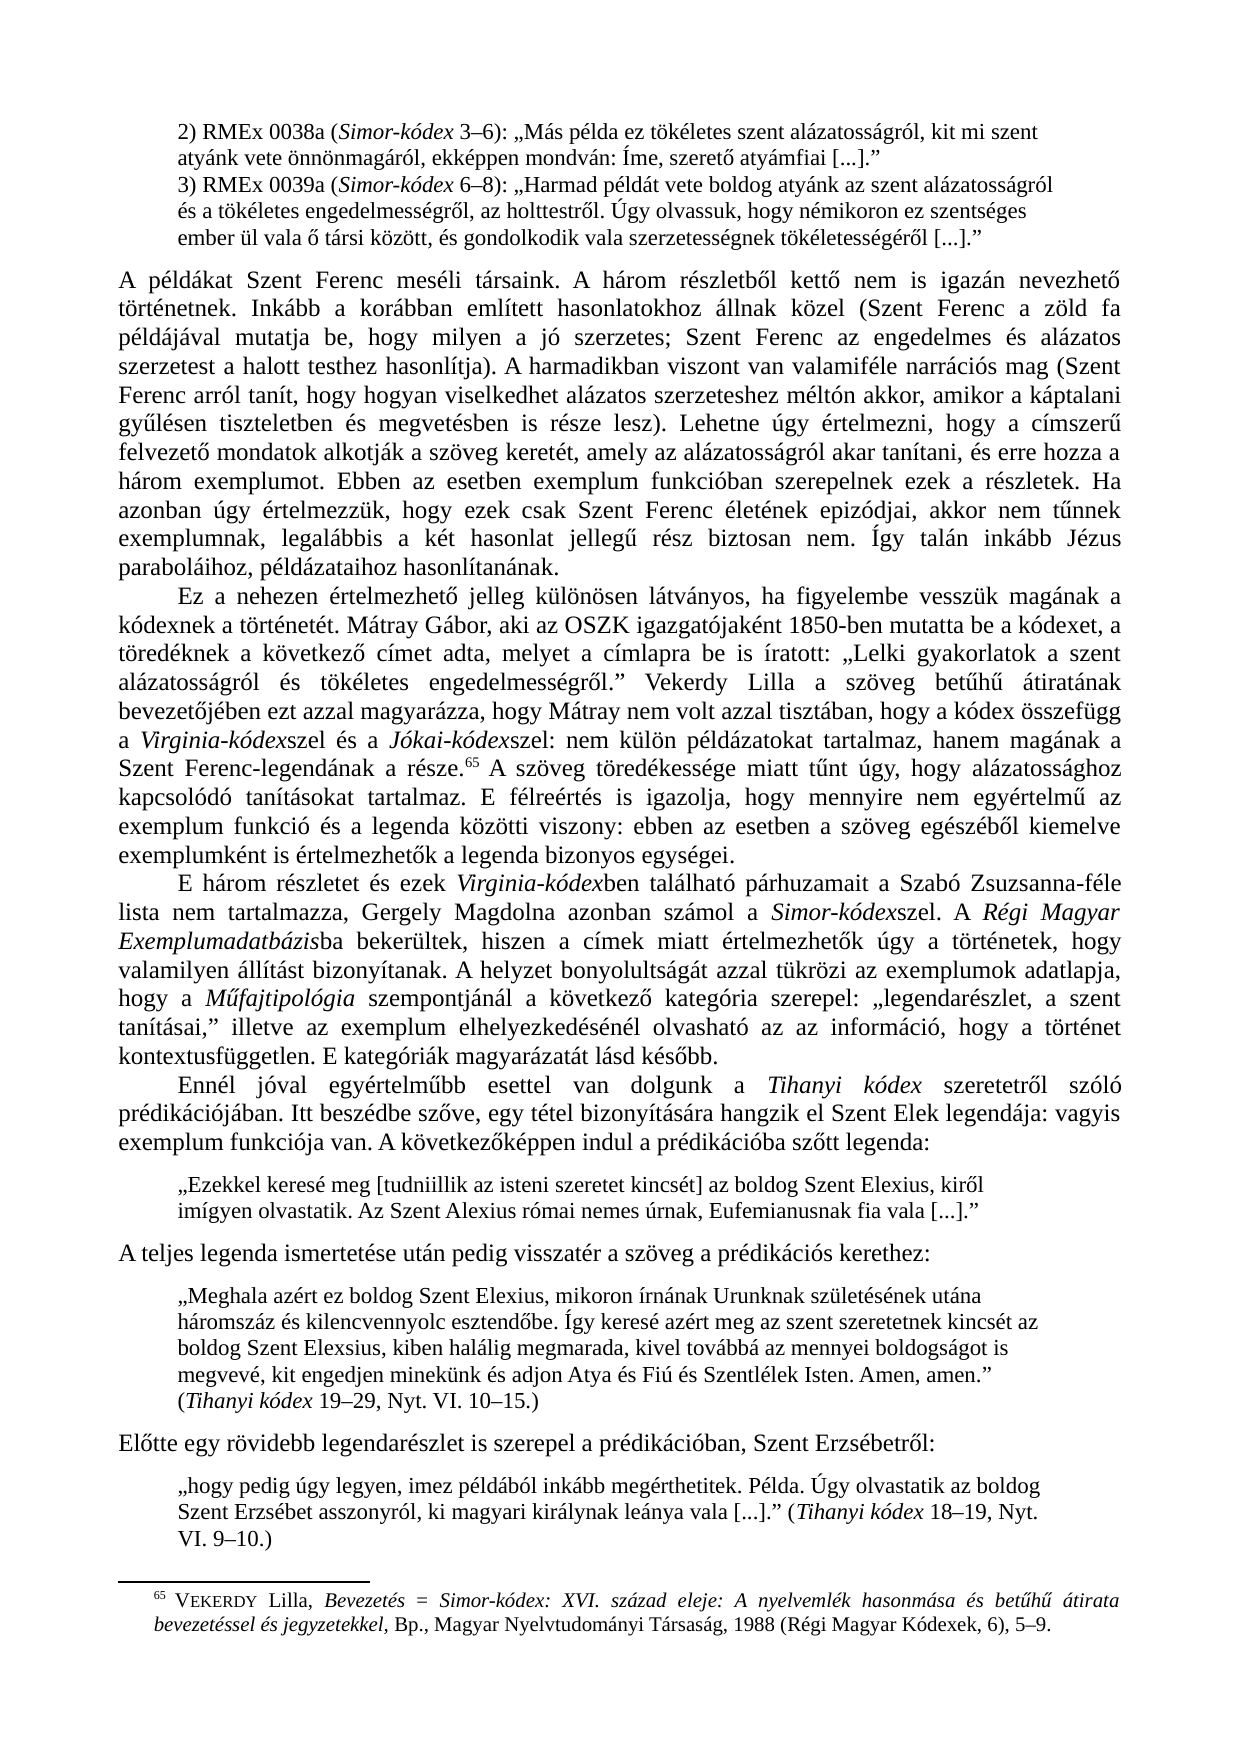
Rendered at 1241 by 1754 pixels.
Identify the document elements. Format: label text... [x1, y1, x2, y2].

text 2) RMEx 0038a (Simor-kódex 3–6): „Más példa ez tökéletes szent alázatosságról, kit mi szent atyánk vete önnönmagáról, ekképpen mondván: Íme, szerető atyámfiai [...].” [177, 118, 1063, 171]
text Előtte egy rövidebb legendarészlet is szerepel a prédikációban, Szent Erzsébetről: [118, 1428, 1122, 1457]
text „Ezekkel keresé meg [tudniillik az isteni szeretet kincsét] az boldog Szent Elexius, kiről imígyen olvastatik. Az Szent Alexius római nemes úrnak, Eufemianusnak fia vala [...].” [177, 1171, 1063, 1223]
text „hogy pedig úgy legyen, imez példából inkább megérthetitek. Példa. Úgy olvastatik az boldog Szent Erzsébet asszonyról, ki magyari királynak leánya vala [...].” (Tihanyi kódex 18–19, Nyt. VI. 9–10.) [177, 1472, 1063, 1551]
text Ez a nehezen értelmezhető jelleg különösen látványos, ha figyelembe vesszük magának a kódexnek a történetét. Mátray Gábor, aki az OSZK igazgatójaként 1850-ben mutatta be a kódexet, a töredéknek a következő címet adta, melyet a címlapra be is íratott: „Lelki gyakorlatok a szent alázatosságról és tökéletes engedelmességről.” Vekerdy Lilla a szöveg betűhű átiratának bevezetőjében ezt azzal magyarázza, hogy Mátray nem volt azzal tisztában, hogy a kódex összefügg a Virginia-kódexszel és a Jókai-kódexszel: nem külön példázatokat tartalmaz, hanem magának a Szent Ferenc-legendának a része. A szöveg töredékessége miatt tűnt úgy, hogy alázatossághoz kapcsolódó tanításokat tartalmaz. E félreértés is igazolja, hogy mennyire nem egyértelmű az exemplum funkció és a legenda közötti viszony: ebben az esetben a szöveg egészéből kiemelve exemplumként is értelmezhetők a legenda bizonyos egységei. [118, 581, 1122, 868]
text A teljes legenda ismertetése után pedig visszatér a szöveg a prédikációs kerethez: [118, 1238, 1122, 1267]
text E három részletet és ezek Virginia-kódexben található párhuzamait a Szabó Zsuzsanna-féle lista nem tartalmazza, Gergely Magdolna azonban számol a Simor-kódexszel. A Régi Magyar Exemplumadatbázisba bekerültek, hiszen a címek miatt értelmezhetők úgy a történetek, hogy valamilyen állítást bizonyítanak. A helyzet bonyolultságát azzal tükrözi az exemplumok adatlapja, hogy a Műfajtipológia szempontjánál a következő kategória szerepel: „legendarészlet, a szent tanításai,” illetve az exemplum elhelyezkedésénél olvasható az az információ, hogy a történet kontextusfüggetlen. E kategóriák magyarázatát lásd később. [118, 868, 1122, 1070]
text Ennél jóval egyértelműbb esettel van dolgunk a Tihanyi kódex szeretetről szóló prédikációjában. Itt beszédbe szőve, egy tétel bizonyítására hangzik el Szent Elek legendája: vagyis exemplum funkciója van. A következőképpen indul a prédikációba szőtt legenda: [118, 1070, 1122, 1156]
text A példákat Szent Ferenc meséli társaink. A három részletből kettő nem is igazán nevezhető történetnek. Inkább a korábban említett hasonlatokhoz állnak közel (Szent Ferenc a zöld fa példájával mutatja be, hogy milyen a jó szerzetes; Szent Ferenc az engedelmes és alázatos szerzetest a halott testhez hasonlítja). A harmadikban viszont van valamiféle narrációs mag (Szent Ferenc arról tanít, hogy hogyan viselkedhet alázatos szerzeteshez méltón akkor, amikor a káptalani gyűlésen tiszteletben és megvetésben is része lesz). Lehetne úgy értelmezni, hogy a címszerű felvezető mondatok alkotják a szöveg keretét, amely az alázatosságról akar tanítani, és erre hozza a három exemplumot. Ebben az esetben exemplum funkcióban szerepelnek ezek a részletek. Ha azonban úgy értelmezzük, hogy ezek csak Szent Ferenc életének epizódjai, akkor nem tűnnek exemplumnak, legalábbis a két hasonlat jellegű rész biztosan nem. Így talán inkább Jézus paraboláihoz, példázataihoz hasonlítanának. [118, 265, 1122, 581]
text „Meghala azért ez boldog Szent Elexius, mikoron írnának Urunknak születésének utána háromszáz és kilencvennyolc esztendőbe. Így keresé azért meg az szent szeretetnek kincsét az boldog Szent Elexsius, kiben halálig megmarada, kivel továbbá az mennyei boldogságot is megvevé, kit engedjen minekünk és adjon Atya és Fiú és Szentlélek Isten. Amen, amen.” (Tihanyi kódex 19–29, Nyt. VI. 10–15.) [177, 1282, 1063, 1413]
text 3) RMEx 0039a (Simor-kódex 6–8): „Harmad példát vete boldog atyánk az szent alázatosságról és a tökéletes engedelmességről, az holttestről. Úgy olvassuk, hogy némikoron ez szentséges ember ül vala ő társi között, és gondolkodik vala szerzetességnek tökéletességéről [...].” [177, 171, 1063, 250]
text Vekerdy Lilla, Bevezetés = Simor-kódex: XVI. század eleje: A nyelvemlék hasonmása és betűhű átirata bevezetéssel és jegyzetekkel, Bp., Magyar Nyelvtudományi Társaság, 1988 (Régi Magyar Kódexek, 6), 5–9. [153, 1588, 1122, 1636]
